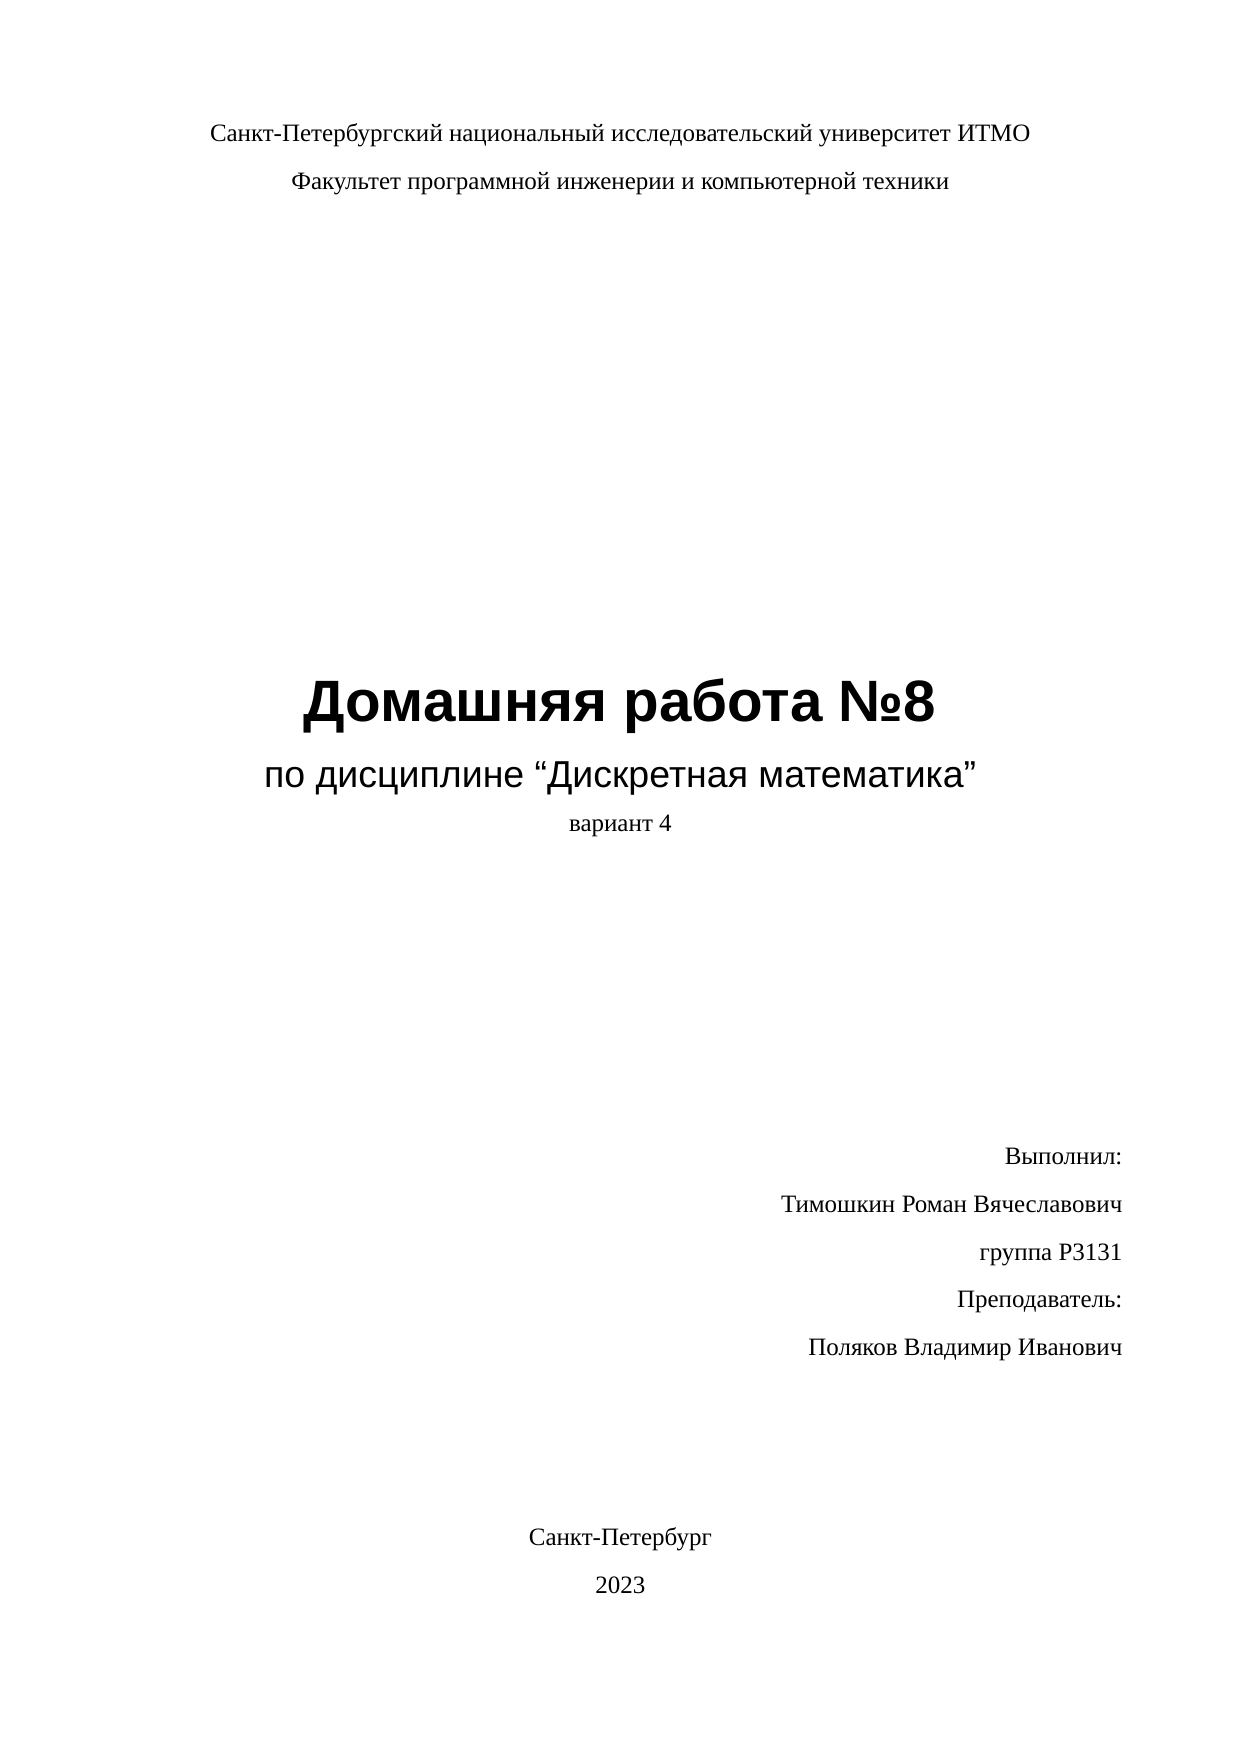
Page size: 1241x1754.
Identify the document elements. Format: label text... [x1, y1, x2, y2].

text Факультет программной инженерии и компьютерной техники [118, 166, 1122, 194]
text Санкт-Петербургский национальный исследовательский университет ИТМО [118, 118, 1122, 147]
text Тимошкин Роман Вячеславович [118, 1189, 1122, 1218]
text группа P3131 [118, 1237, 1122, 1265]
title Домашняя работа №8 [118, 667, 1122, 734]
subtitle по дисциплине “Дискретная математика” [118, 753, 1122, 796]
text вариант 4 [118, 808, 1122, 837]
text 2023 [118, 1570, 1122, 1599]
text Выполнил: [118, 1141, 1122, 1170]
text Санкт-Петербург [118, 1522, 1122, 1551]
text Поляков Владимир Иванович [118, 1332, 1122, 1361]
text Преподаватель: [118, 1284, 1122, 1313]
